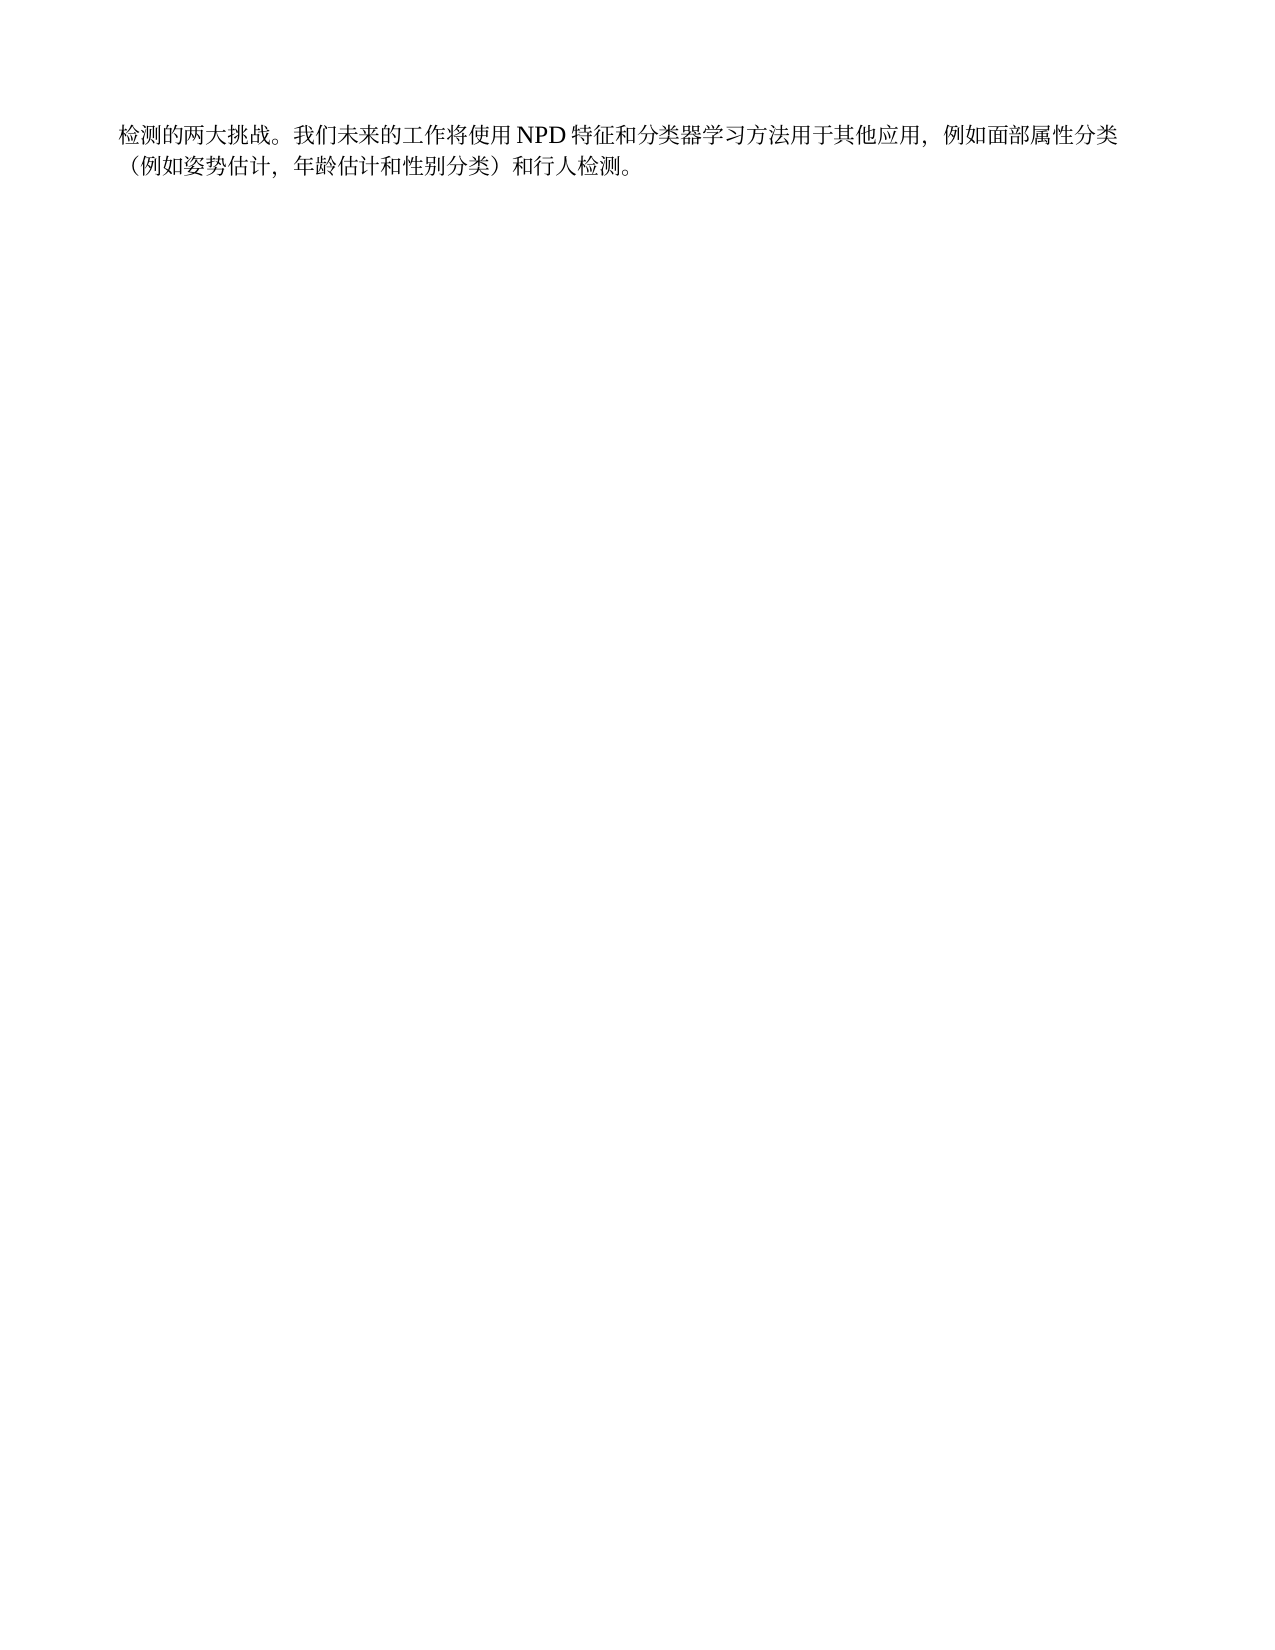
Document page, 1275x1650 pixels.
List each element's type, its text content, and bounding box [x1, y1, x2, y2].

text 检测的两大挑战。我们未来的工作将使用NPD特征和分类器学习方法用于其他应用，例如面部属性分类（例如姿势估计，年龄估计和性别分类）和行人检测。 [118, 118, 1157, 181]
